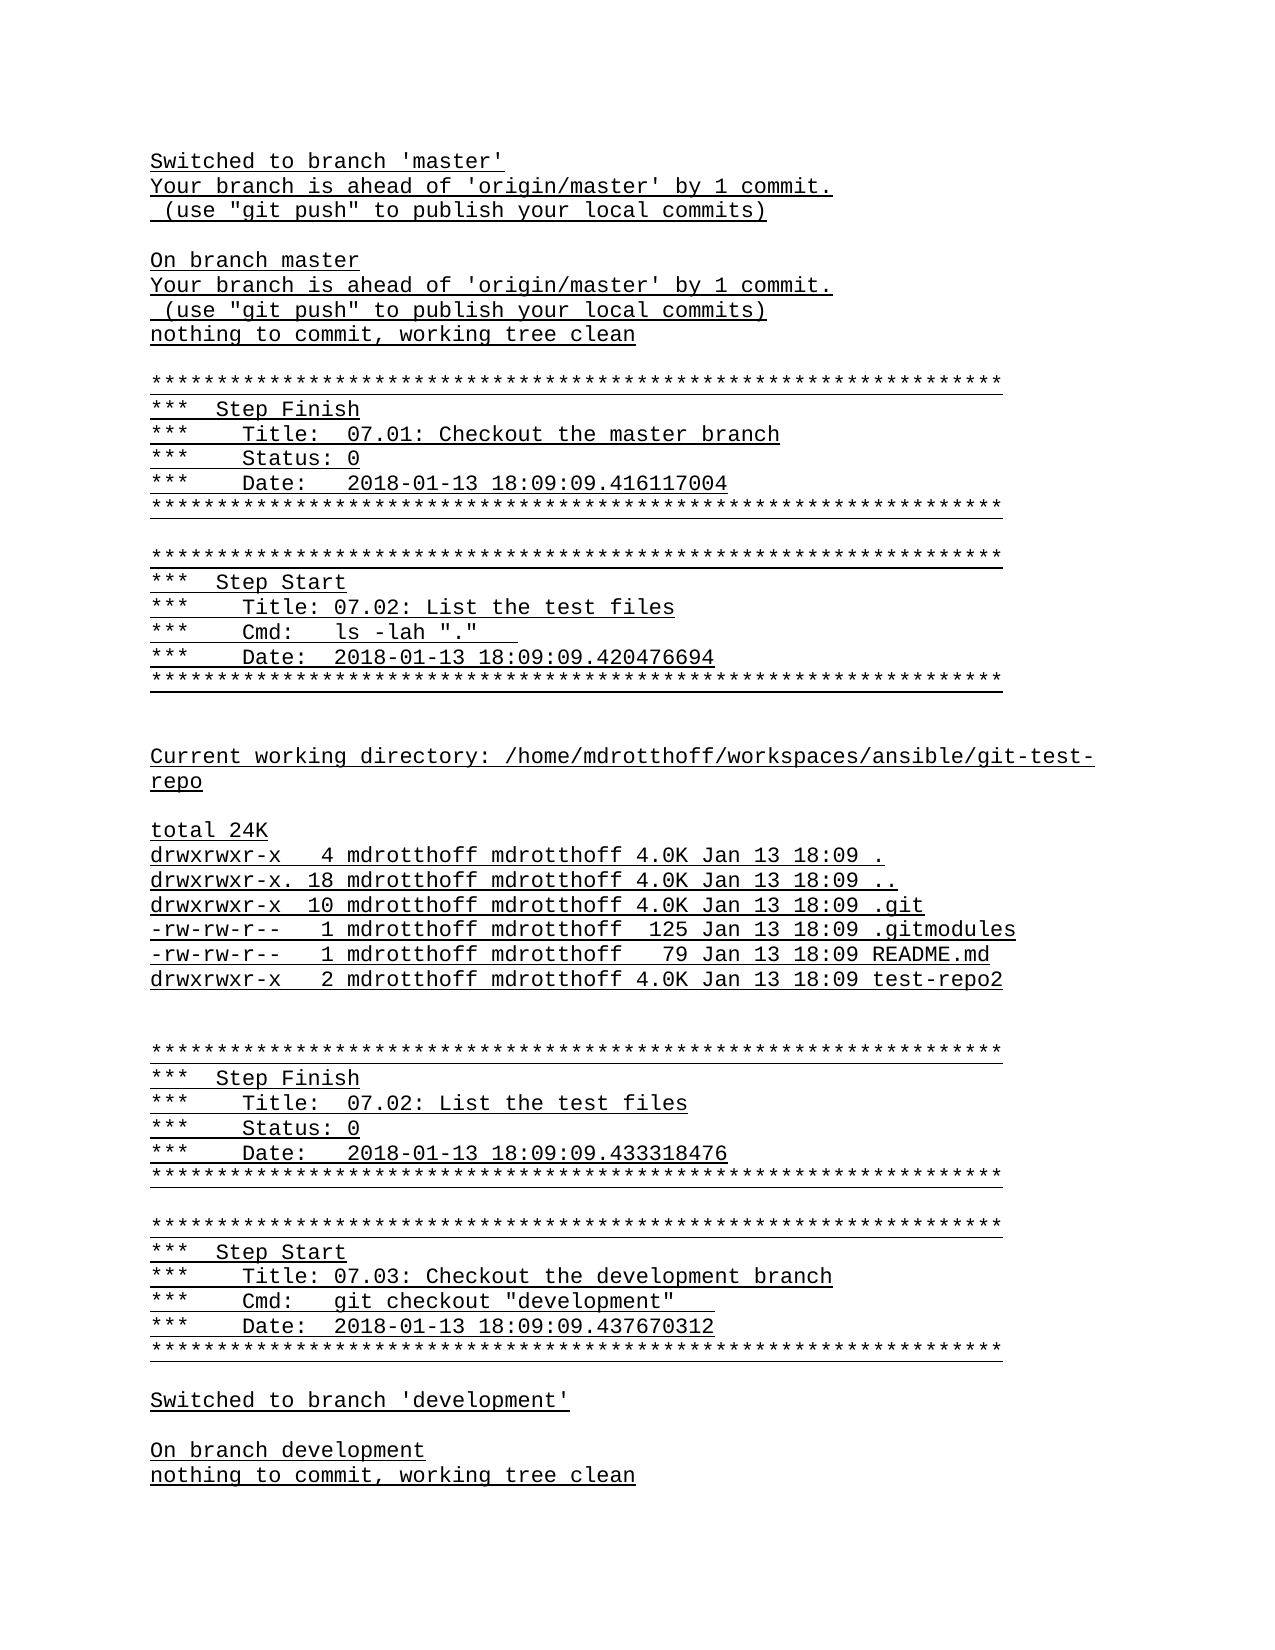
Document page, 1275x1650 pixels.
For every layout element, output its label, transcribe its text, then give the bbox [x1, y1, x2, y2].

text ***************************************************************** [150, 373, 1125, 398]
text ***************************************************************** [150, 1042, 1125, 1067]
text *** Title: 07.02: List the test files [150, 596, 1125, 621]
text ***************************************************************** [150, 497, 1125, 522]
text (use "git push" to publish your local commits) [150, 199, 1125, 224]
text Your branch is ahead of 'origin/master' by 1 commit. [150, 175, 1125, 199]
text *** Cmd: ls -lah "." [150, 621, 1125, 646]
text Current working directory: /home/mdrotthoff/workspaces/ansible/git-test-repo [150, 745, 1125, 794]
text *** Title: 07.03: Checkout the development branch [150, 1266, 1125, 1290]
text *** Date: 2018-01-13 18:09:09.420476694 [150, 646, 1125, 671]
text *** Step Start [150, 571, 1125, 596]
text *** Step Start [150, 1241, 1125, 1266]
text drwxrwxr-x 2 mdrotthoff mdrotthoff 4.0K Jan 13 18:09 test-repo2 [150, 968, 1125, 993]
text drwxrwxr-x 4 mdrotthoff mdrotthoff 4.0K Jan 13 18:09 . [150, 844, 1125, 869]
text Switched to branch 'master' [150, 150, 1125, 175]
text nothing to commit, working tree clean [150, 323, 1125, 348]
text *** Status: 0 [150, 1117, 1125, 1142]
text ***************************************************************** [150, 1216, 1125, 1241]
text *** Title: 07.02: List the test files [150, 1092, 1125, 1117]
text Switched to branch 'development' [150, 1389, 1125, 1414]
text *** Date: 2018-01-13 18:09:09.416117004 [150, 472, 1125, 497]
text ***************************************************************** [150, 671, 1125, 695]
text On branch development [150, 1439, 1125, 1464]
text On branch master [150, 249, 1125, 274]
text drwxrwxr-x. 18 mdrotthoff mdrotthoff 4.0K Jan 13 18:09 .. [150, 869, 1125, 894]
text *** Step Finish [150, 1067, 1125, 1092]
text ***************************************************************** [150, 1340, 1125, 1365]
text -rw-rw-r-- 1 mdrotthoff mdrotthoff 125 Jan 13 18:09 .gitmodules [150, 918, 1125, 943]
text nothing to commit, working tree clean [150, 1464, 1125, 1489]
text drwxrwxr-x 10 mdrotthoff mdrotthoff 4.0K Jan 13 18:09 .git [150, 894, 1125, 918]
text total 24K [150, 819, 1125, 844]
text ***************************************************************** [150, 1166, 1125, 1191]
text *** Title: 07.01: Checkout the master branch [150, 423, 1125, 447]
text *** Step Finish [150, 398, 1125, 423]
text *** Date: 2018-01-13 18:09:09.437670312 [150, 1315, 1125, 1340]
text *** Status: 0 [150, 447, 1125, 472]
text *** Cmd: git checkout "development" [150, 1290, 1125, 1315]
text ***************************************************************** [150, 547, 1125, 571]
text *** Date: 2018-01-13 18:09:09.433318476 [150, 1142, 1125, 1166]
text -rw-rw-r-- 1 mdrotthoff mdrotthoff 79 Jan 13 18:09 README.md [150, 943, 1125, 968]
text (use "git push" to publish your local commits) [150, 299, 1125, 323]
text Your branch is ahead of 'origin/master' by 1 commit. [150, 274, 1125, 299]
